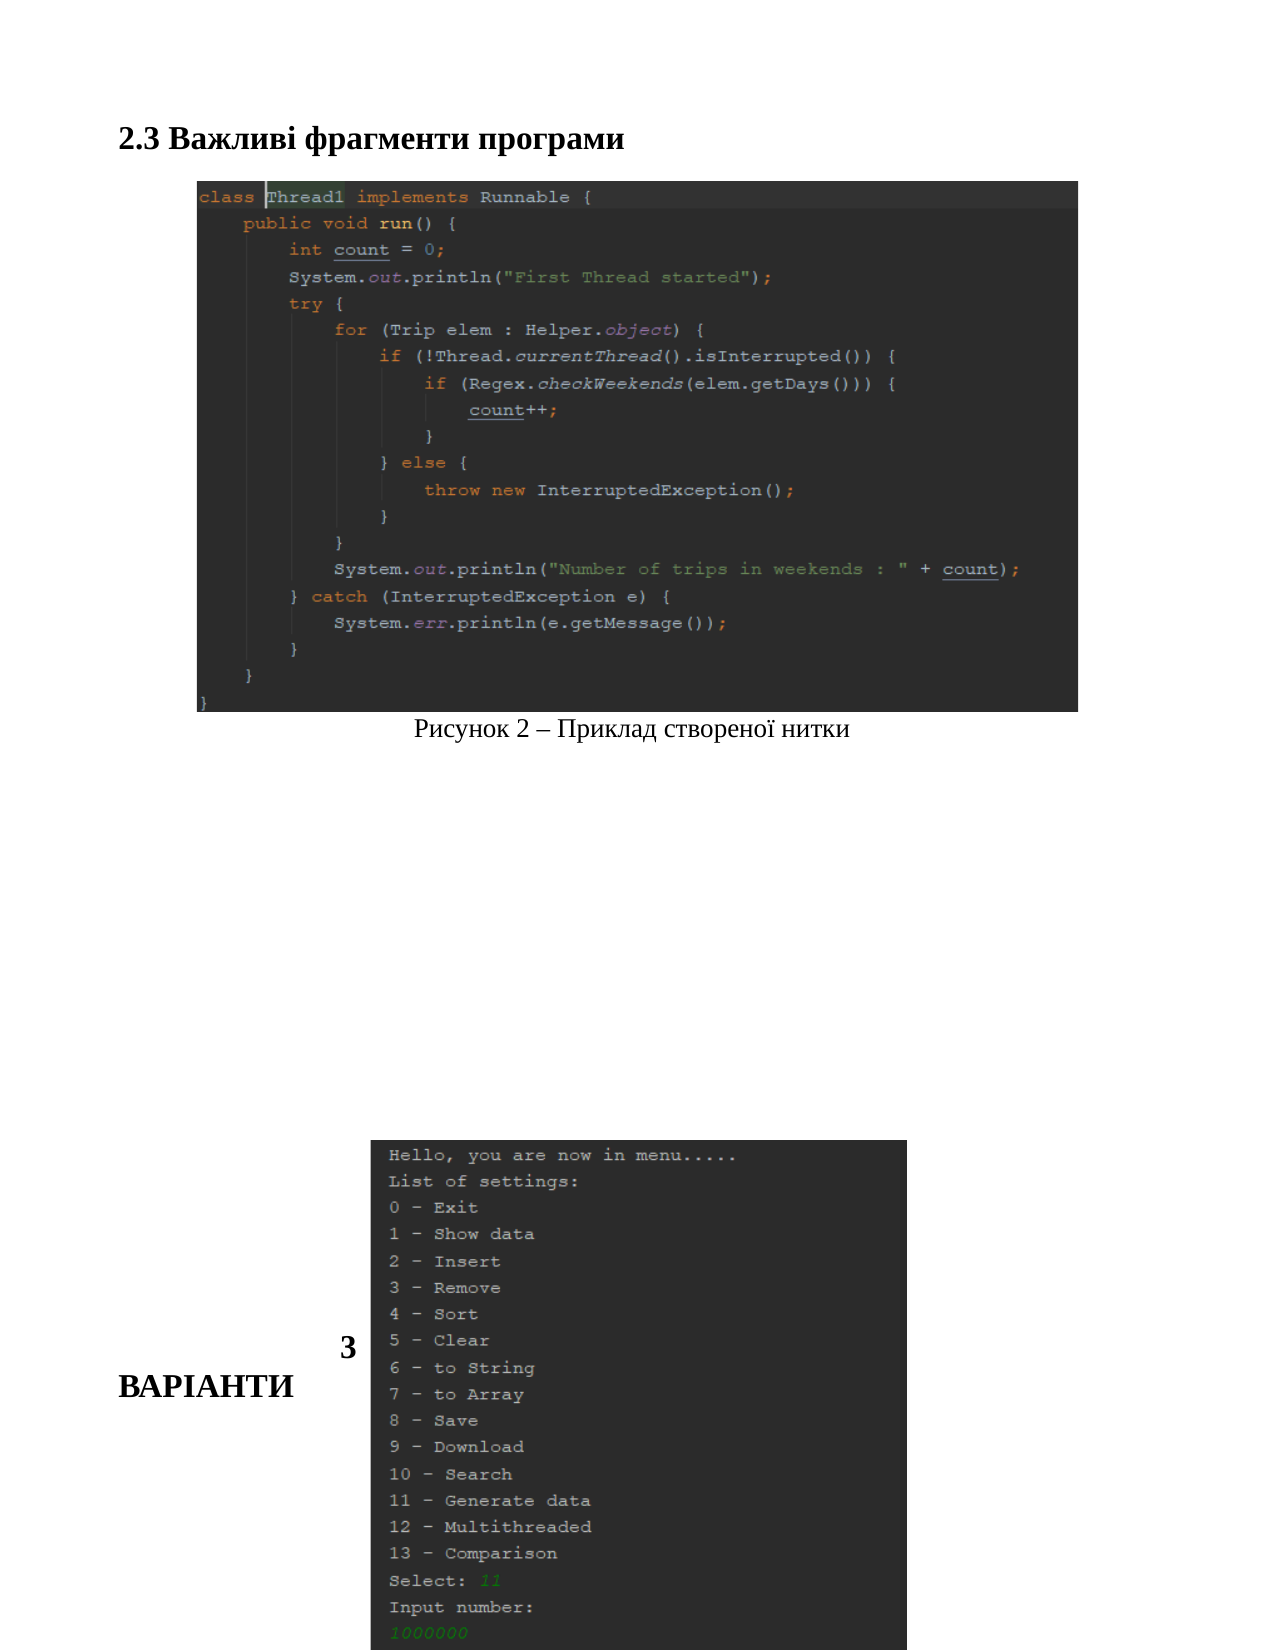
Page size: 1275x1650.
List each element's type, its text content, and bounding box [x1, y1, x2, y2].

text [907, 1328, 1157, 1404]
text 3 ВАРІАНТИ [118, 1328, 370, 1404]
picture [370, 1140, 907, 1650]
picture [196, 181, 1079, 712]
text 2.3 Важливі фрагменти програми Рисунок 2 – Приклад створеної нитки [118, 118, 1157, 743]
